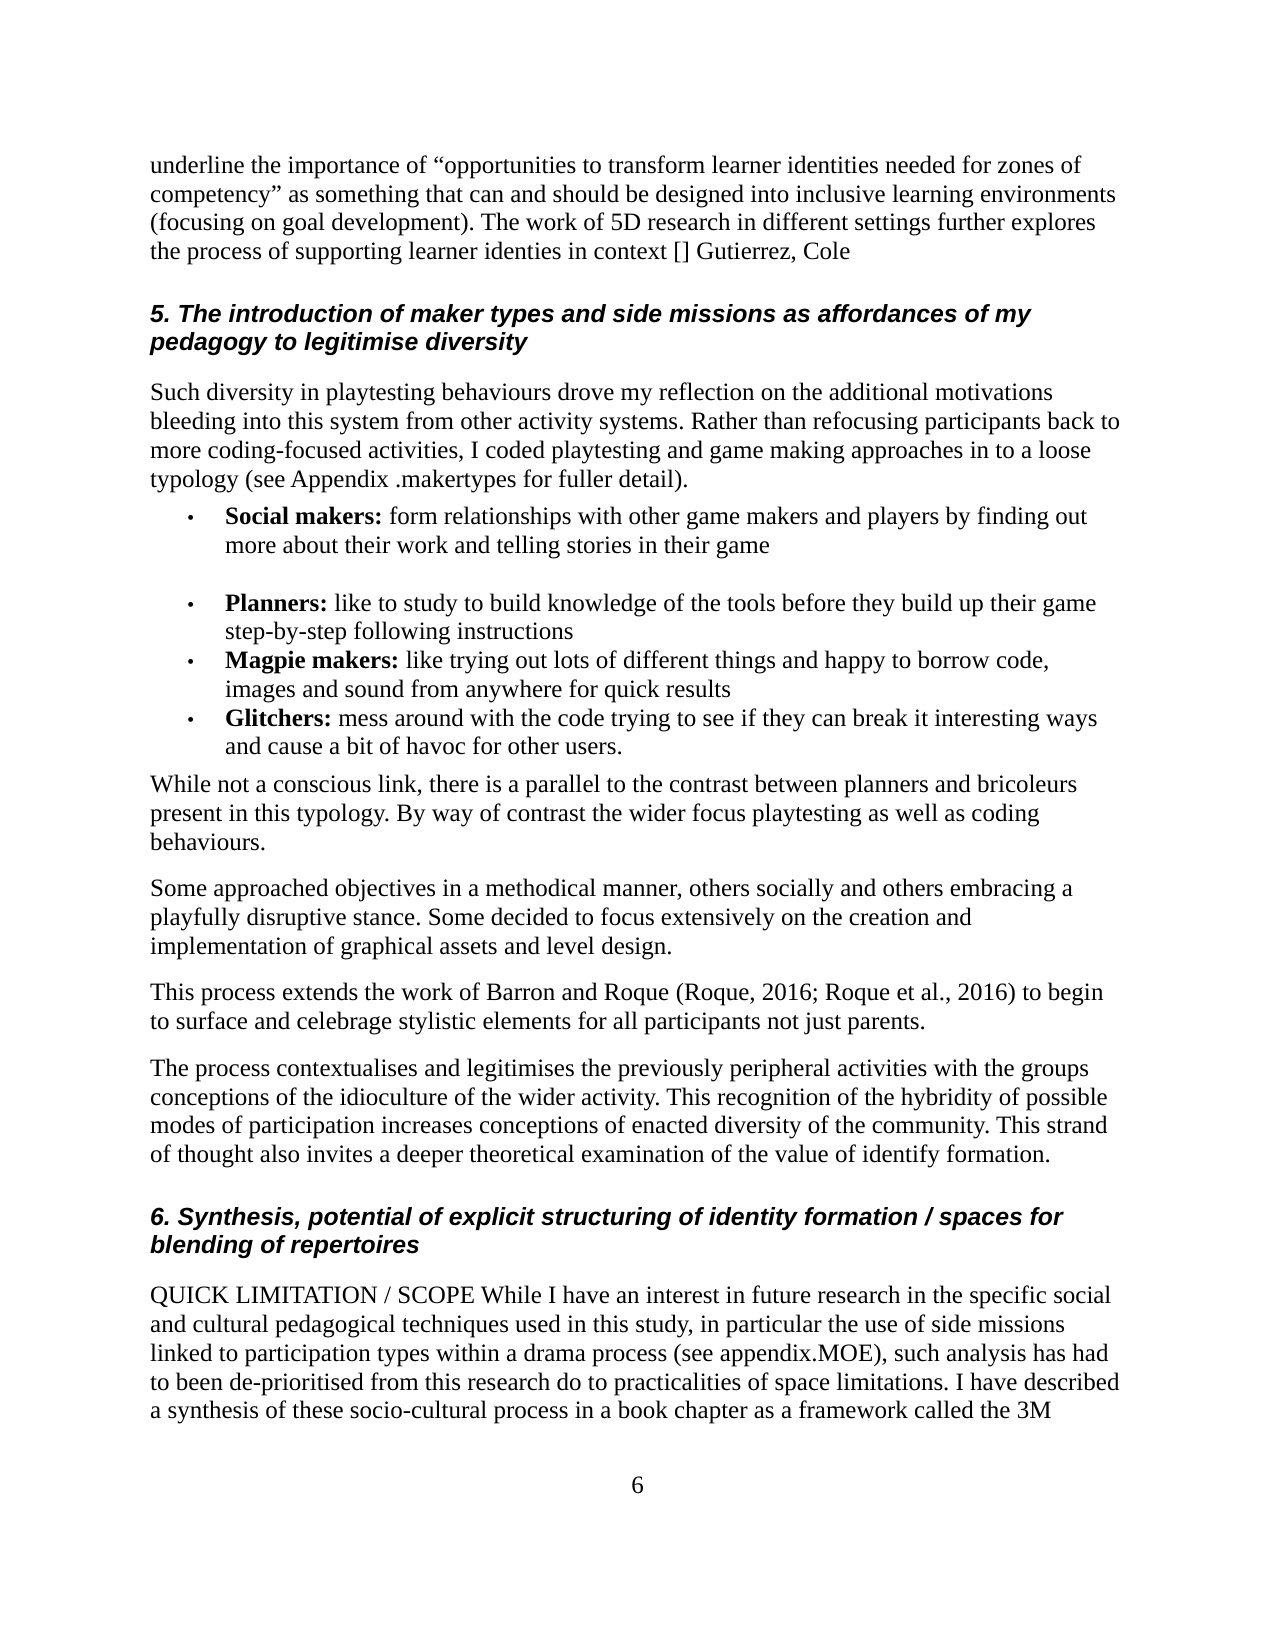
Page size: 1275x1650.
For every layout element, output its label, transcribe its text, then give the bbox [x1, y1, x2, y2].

list Planners: like to study to build knowledge of the tools before they build up their game step-by-step following instructions [187, 588, 1125, 645]
text Such diversity in playtesting behaviours drove my reflection on the additional motivations bleeding into this system from other activity systems. Rather than refocusing participants back to more coding-focused activities, I coded playtesting and game making approaches in to a loose typology (see Appendix .makertypes for fuller detail). [150, 377, 1125, 492]
text This process extends the work of Barron and Roque (Roque, 2016; Roque et al., 2016) to begin to surface and celebrage stylistic elements for all participants not just parents. [150, 977, 1125, 1035]
list Magpie makers: like trying out lots of different things and happy to borrow code, images and sound from anywhere for quick results [187, 645, 1125, 703]
subtitle 5. The introduction of maker types and side missions as affordances of my pedagogy to legitimise diversity [150, 299, 1125, 356]
list Glitchers: mess around with the code trying to see if they can break it interesting ways and cause a bit of havoc for other users. [187, 703, 1125, 760]
subtitle 6. Synthesis, potential of explicit structuring of identity formation / spaces for blending of repertoires [150, 1202, 1125, 1259]
text underline the importance of “opportunities to transform learner identities needed for zones of competency” as something that can and should be designed into inclusive learning environments (focusing on goal development). The work of 5D research in different settings further explores the process of supporting learner identies in context [] Gutierrez, Cole [150, 150, 1125, 265]
text QUICK LIMITATION / SCOPE While I have an interest in future research in the specific social and cultural pedagogical techniques used in this study, in particular the use of side missions linked to participation types within a drama process (see appendix.MOE), such analysis has had to been de-prioritised from this research do to practicalities of space limitations. I have described a synthesis of these socio-cultural process in a book chapter as a framework called the 3M [150, 1280, 1125, 1424]
list Social makers: form relationships with other game makers and players by finding out more about their work and telling stories in their game [187, 501, 1125, 588]
text While not a conscious link, there is a parallel to the contrast between planners and bricoleurs present in this typology. By way of contrast the wider focus playtesting as well as coding behaviours. [150, 769, 1125, 855]
text Some approached objectives in a methodical manner, others socially and others embracing a playfully disruptive stance. Some decided to focus extensively on the creation and implementation of graphical assets and level design. [150, 873, 1125, 959]
text The process contextualises and legitimises the previously peripheral activities with the groups conceptions of the idioculture of the wider activity. This recognition of the hybridity of possible modes of participation increases conceptions of enacted diversity of the community. This strand of thought also invites a deeper theoretical examination of the value of identify formation. [150, 1053, 1125, 1168]
